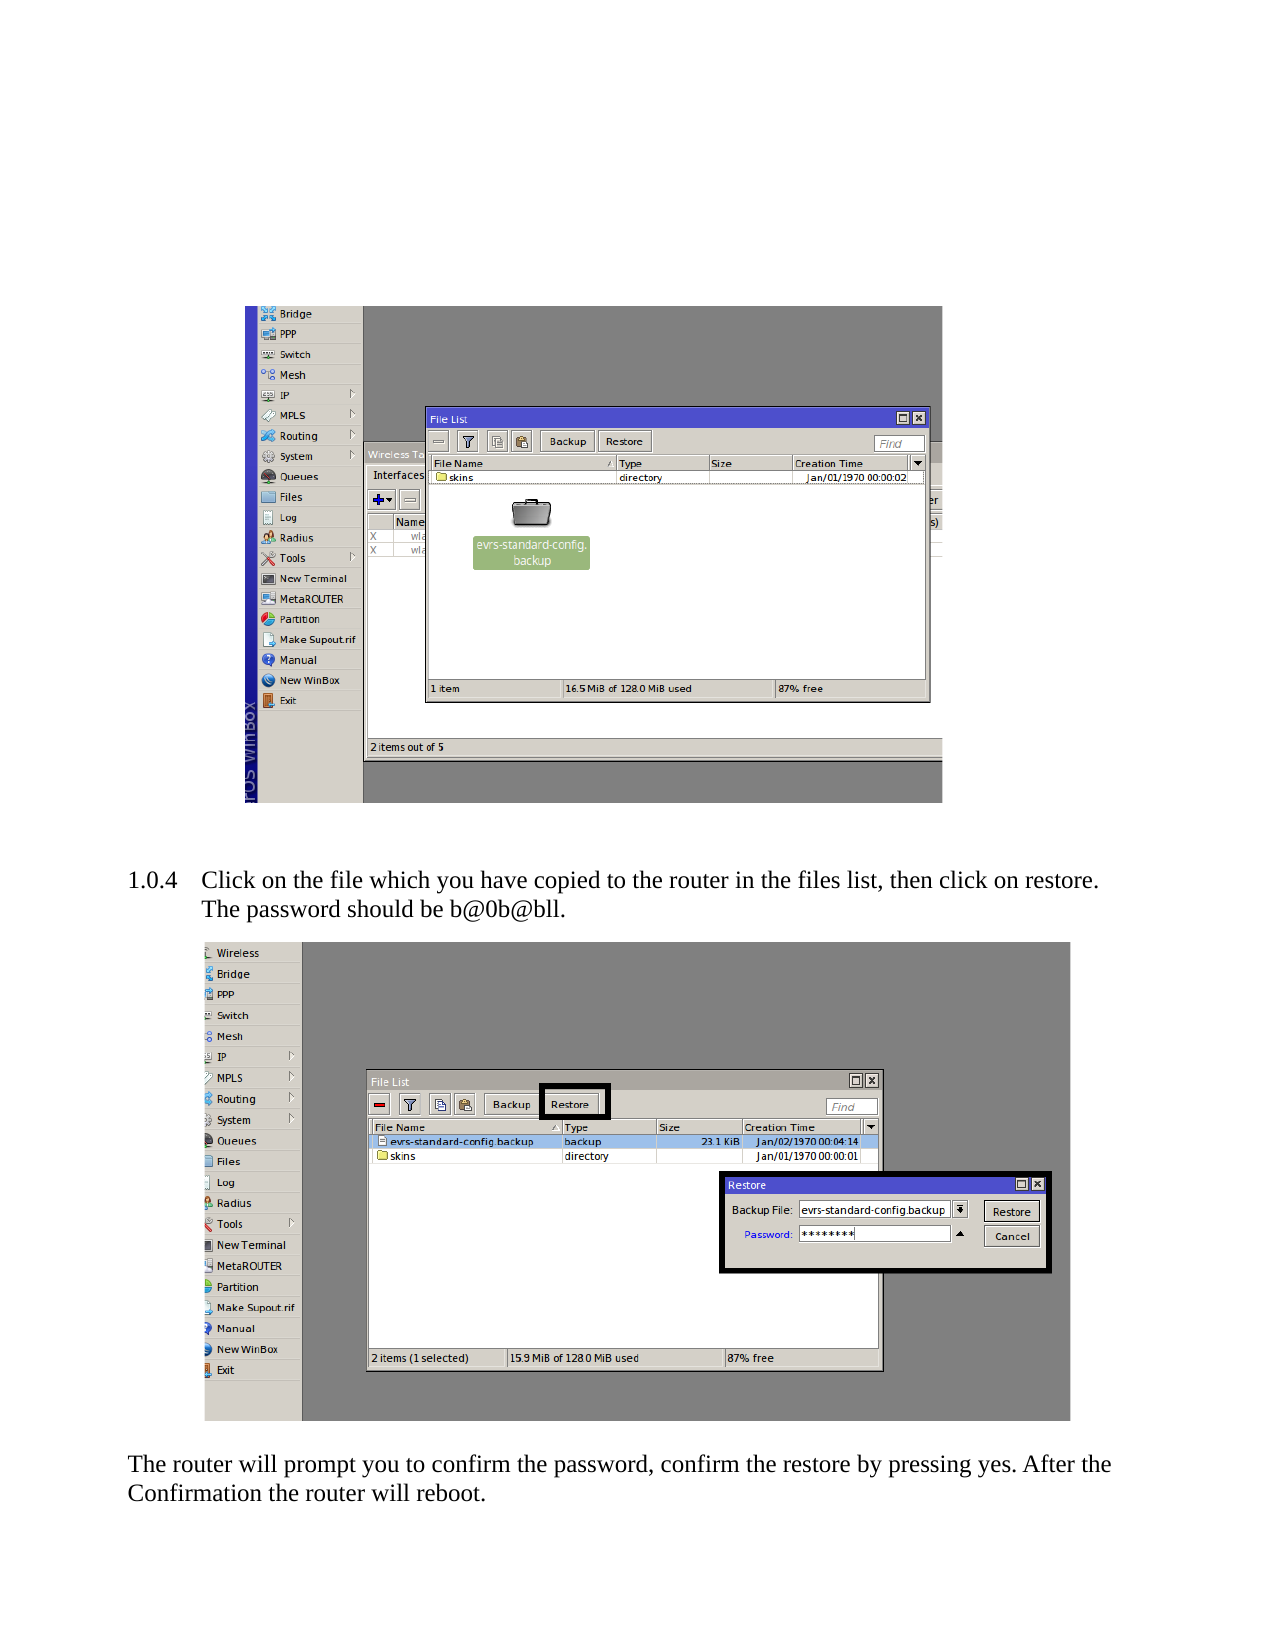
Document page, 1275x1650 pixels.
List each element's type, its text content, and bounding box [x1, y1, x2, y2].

picture [204, 942, 1071, 1421]
list 1.0.4 Click on the file which you have copied to the router in the files list, then click on restore. The password should be b@0b@bll. [127, 866, 1157, 923]
list The router will prompt you to confirm the password, confirm the restore by pressing yes. After the Confirmation the router will reboot. [127, 1449, 1157, 1507]
picture [245, 306, 943, 803]
